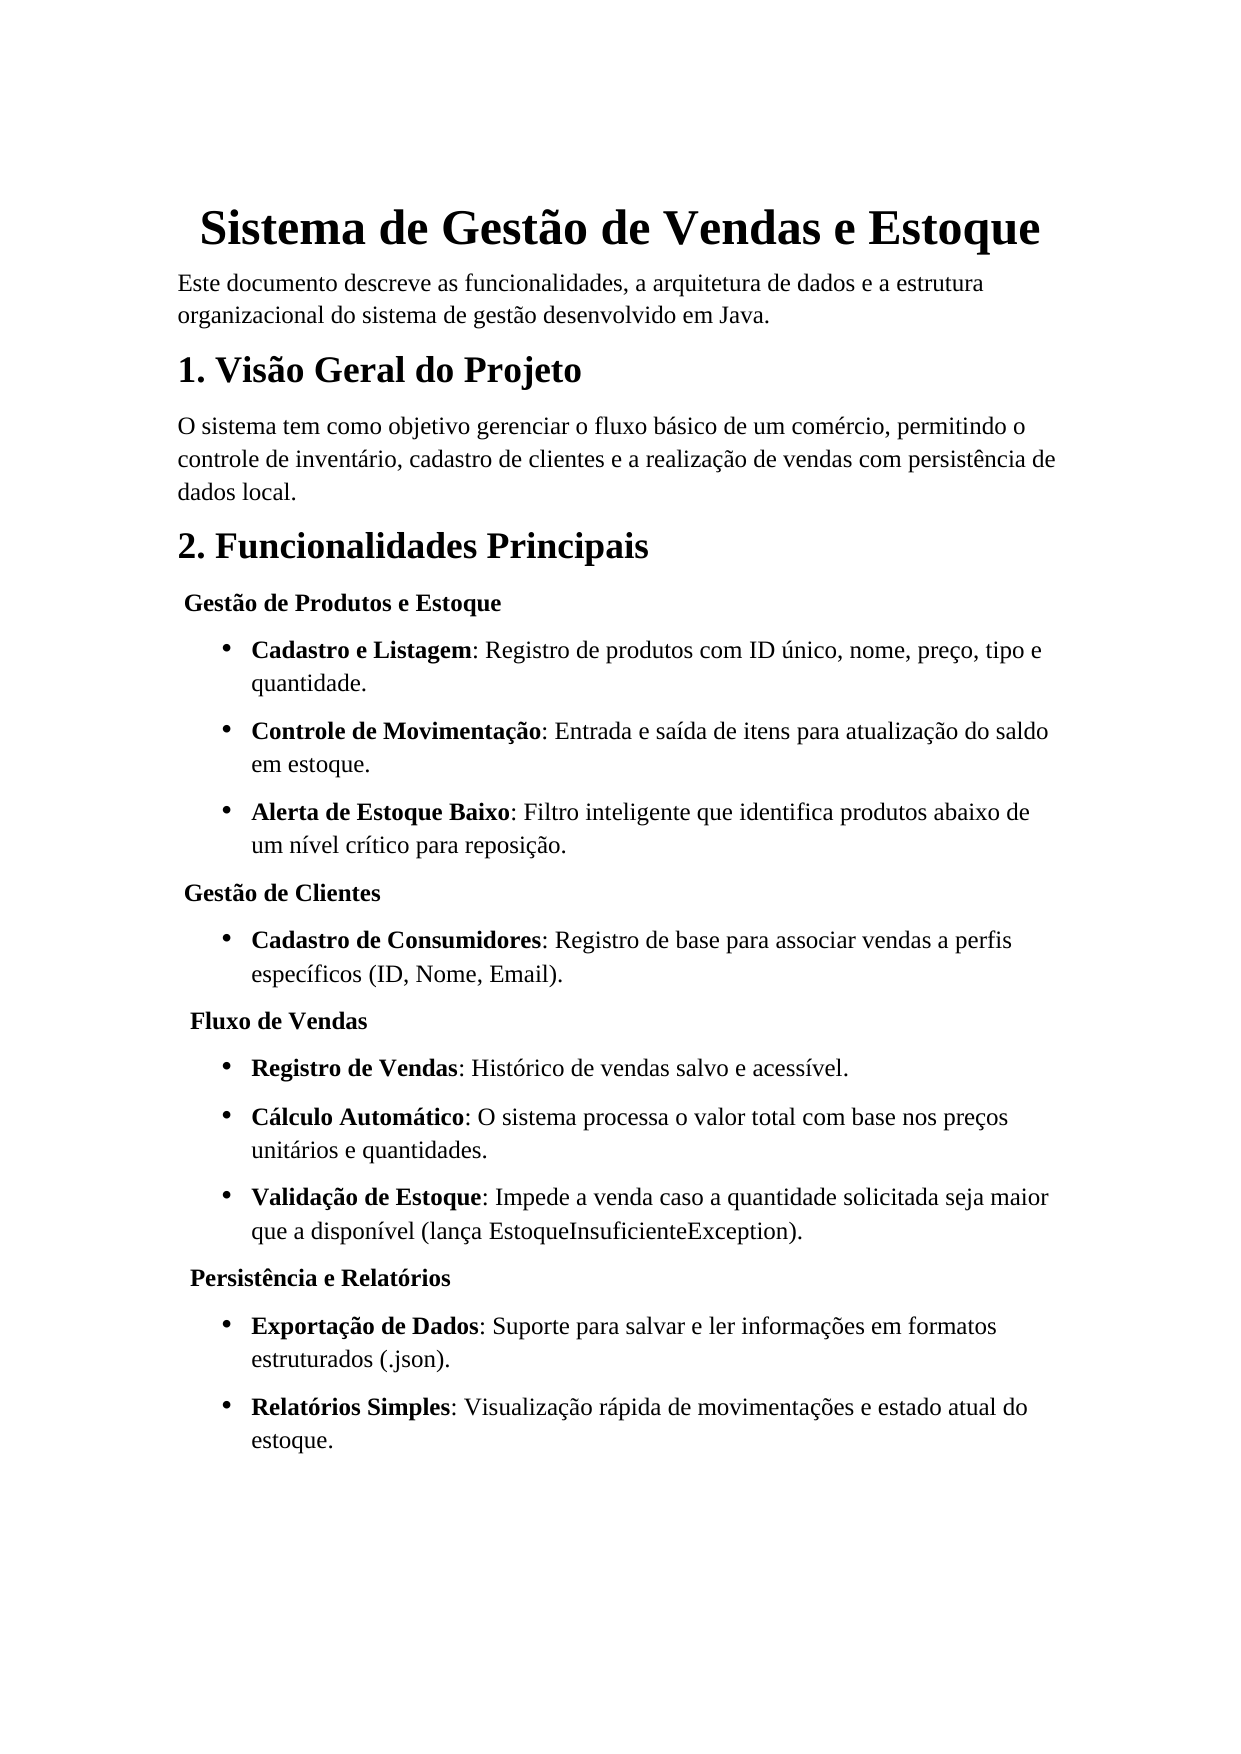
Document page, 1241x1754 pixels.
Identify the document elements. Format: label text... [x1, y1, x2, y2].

list Validação de Estoque: Impede a venda caso a quantidade solicitada seja maior que a disponível (lança EstoqueInsuficienteException). [222, 1182, 1063, 1245]
subtitle 2. Funcionalidades Principais [177, 524, 1063, 567]
subtitle Fluxo de Vendas [177, 1006, 1063, 1035]
subtitle 1. Visão Geral do Projeto [177, 348, 1063, 391]
text Este documento descreve as funcionalidades, a arquitetura de dados e a estrutura organizacional do sistema de gestão desenvolvido em Java. [177, 268, 1063, 329]
list Relatórios Simples: Visualização rápida de movimentações e estado atual do estoque. [222, 1392, 1063, 1454]
list Alerta de Estoque Baixo: Filtro inteligente que identifica produtos abaixo de um nível crítico para reposição. [222, 797, 1063, 859]
list Controle de Movimentação: Entrada e saída de itens para atualização do saldo em estoque. [222, 716, 1063, 778]
subtitle Gestão de Produtos e Estoque [177, 588, 1063, 616]
list Cadastro de Consumidores: Registro de base para associar vendas a perfis específicos (ID, Nome, Email). [222, 925, 1063, 987]
subtitle Gestão de Clientes [177, 878, 1063, 906]
list Exportação de Dados: Suporte para salvar e ler informações em formatos estruturados (.json). [222, 1311, 1063, 1373]
list Cálculo Automático: O sistema processa o valor total com base nos preços unitários e quantidades. [222, 1102, 1063, 1164]
subtitle Sistema de Gestão de Vendas e Estoque [177, 198, 1063, 255]
subtitle Persistência e Relatórios [177, 1263, 1063, 1292]
text O sistema tem como objetivo gerenciar o fluxo básico de um comércio, permitindo o controle de inventário, cadastro de clientes e a realização de vendas com persistência de dados local. [177, 411, 1063, 505]
list Cadastro e Listagem: Registro de produtos com ID único, nome, preço, tipo e quantidade. [222, 635, 1063, 697]
list Registro de Vendas: Histórico de vendas salvo e acessível. [222, 1053, 1063, 1083]
